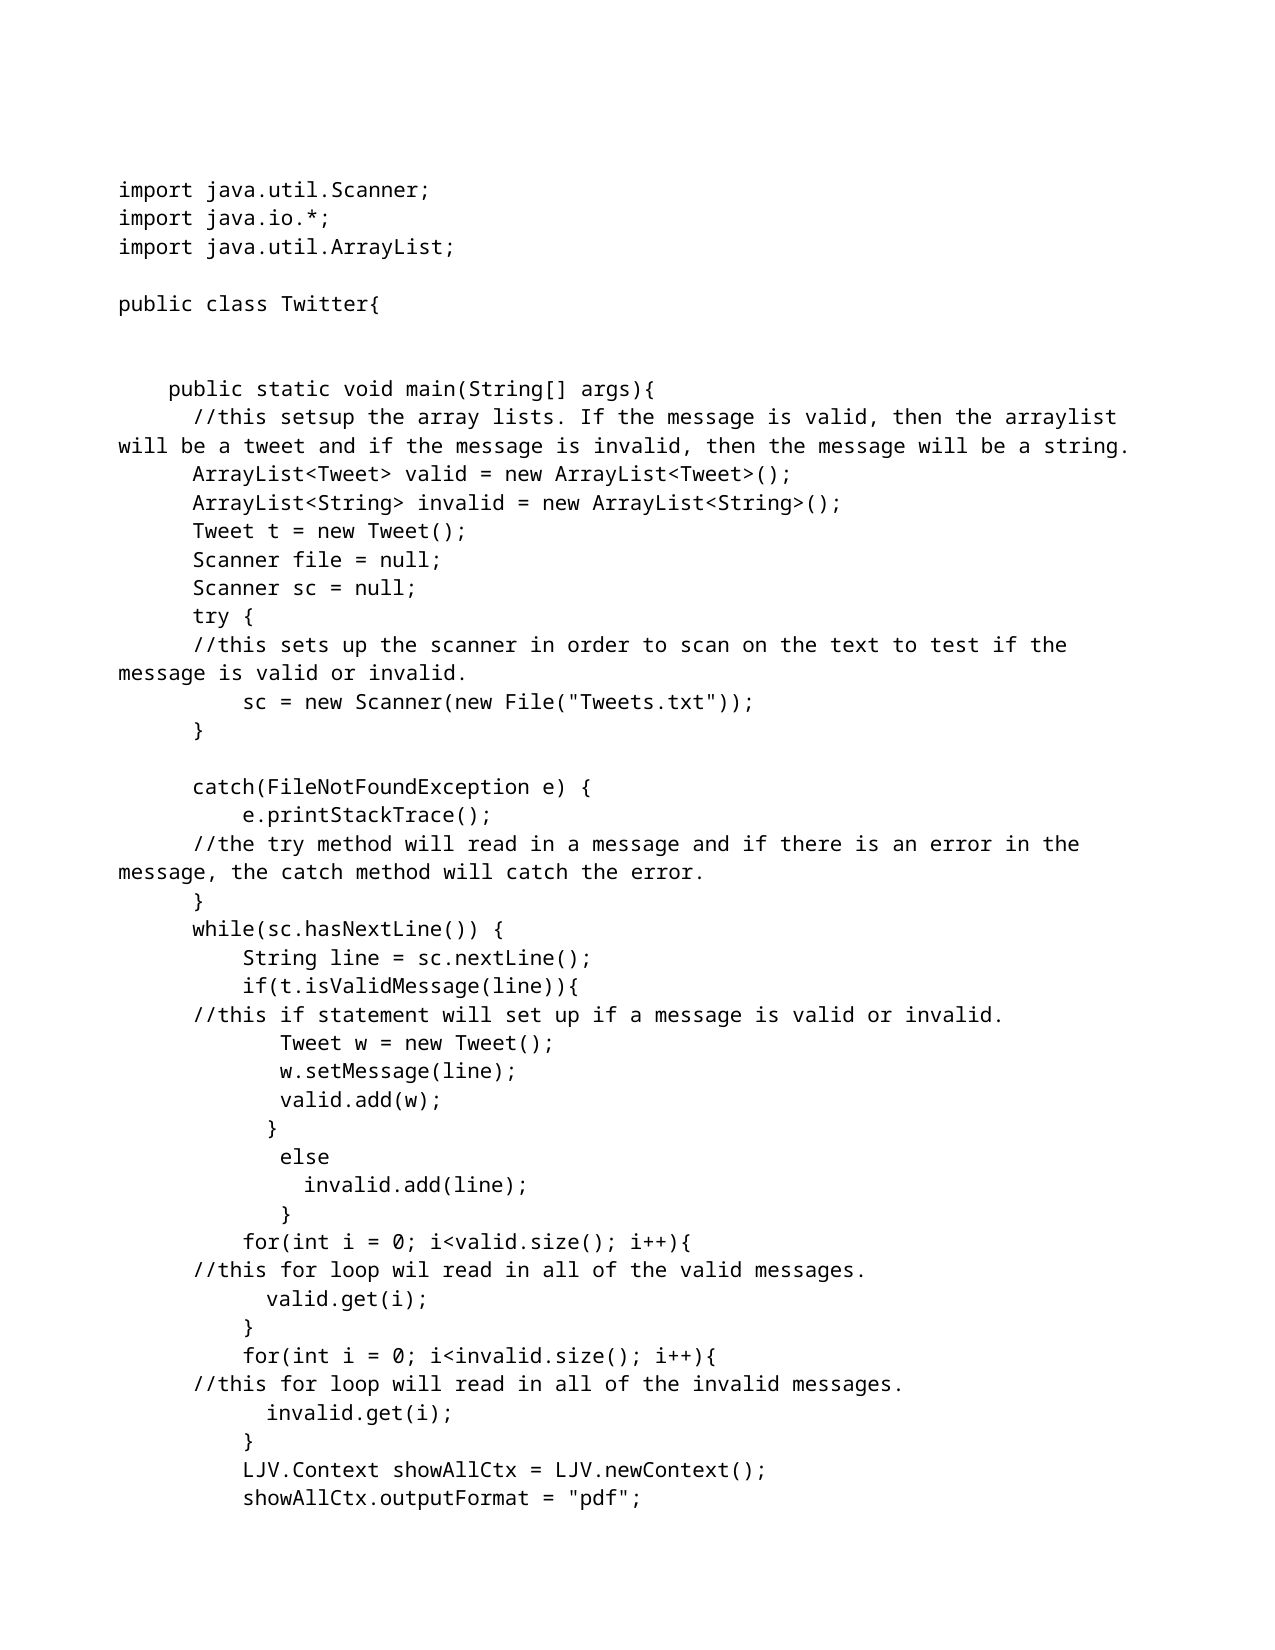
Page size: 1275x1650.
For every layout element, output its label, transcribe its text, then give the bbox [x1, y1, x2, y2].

text //this for loop will read in all of the invalid messages. [118, 1369, 1157, 1398]
text } [118, 1113, 1157, 1142]
text public class Twitter{ [118, 289, 1157, 317]
text public static void main(String[] args){ [118, 374, 1157, 402]
text sc = new Scanner(new File("Tweets.txt")); [118, 687, 1157, 715]
text e.printStackTrace(); [118, 801, 1157, 829]
text while(sc.hasNextLine()) { [118, 914, 1157, 943]
text } [118, 1199, 1157, 1227]
text valid.get(i); [118, 1284, 1157, 1312]
text invalid.get(i); [118, 1398, 1157, 1426]
text //this sets up the scanner in order to scan on the text to test if the message is valid or invalid. [118, 630, 1157, 687]
text else [118, 1142, 1157, 1170]
text showAllCtx.outputFormat = "pdf"; [118, 1483, 1157, 1512]
text w.setMessage(line); [118, 1057, 1157, 1085]
text for(int i = 0; i<invalid.size(); i++){ [118, 1341, 1157, 1369]
text valid.add(w); [118, 1085, 1157, 1113]
text try { [118, 602, 1157, 630]
text //this for loop wil read in all of the valid messages. [118, 1256, 1157, 1284]
text Tweet t = new Tweet(); [118, 516, 1157, 545]
text import java.io.*; [118, 203, 1157, 232]
text } [118, 715, 1157, 744]
text for(int i = 0; i<valid.size(); i++){ [118, 1227, 1157, 1256]
text import java.util.Scanner; [118, 175, 1157, 203]
text catch(FileNotFoundException e) { [118, 772, 1157, 801]
text if(t.isValidMessage(line)){ [118, 971, 1157, 1000]
text } [118, 1426, 1157, 1455]
text import java.util.ArrayList; [118, 232, 1157, 260]
text LJV.Context showAllCtx = LJV.newContext(); [118, 1455, 1157, 1483]
text ArrayList<String> invalid = new ArrayList<String>(); [118, 488, 1157, 516]
text Scanner sc = null; [118, 573, 1157, 602]
text ArrayList<Tweet> valid = new ArrayList<Tweet>(); [118, 459, 1157, 488]
text invalid.add(line); [118, 1170, 1157, 1199]
text //this if statement will set up if a message is valid or invalid. [118, 1000, 1157, 1028]
text Scanner file = null; [118, 545, 1157, 573]
text //the try method will read in a message and if there is an error in the message, the catch method will catch the error. [118, 829, 1157, 886]
text Tweet w = new Tweet(); [118, 1028, 1157, 1057]
text String line = sc.nextLine(); [118, 943, 1157, 971]
text //this setsup the array lists. If the message is valid, then the arraylist will be a tweet and if the message is invalid, then the message will be a string. [118, 402, 1157, 459]
text } [118, 886, 1157, 914]
text } [118, 1312, 1157, 1341]
